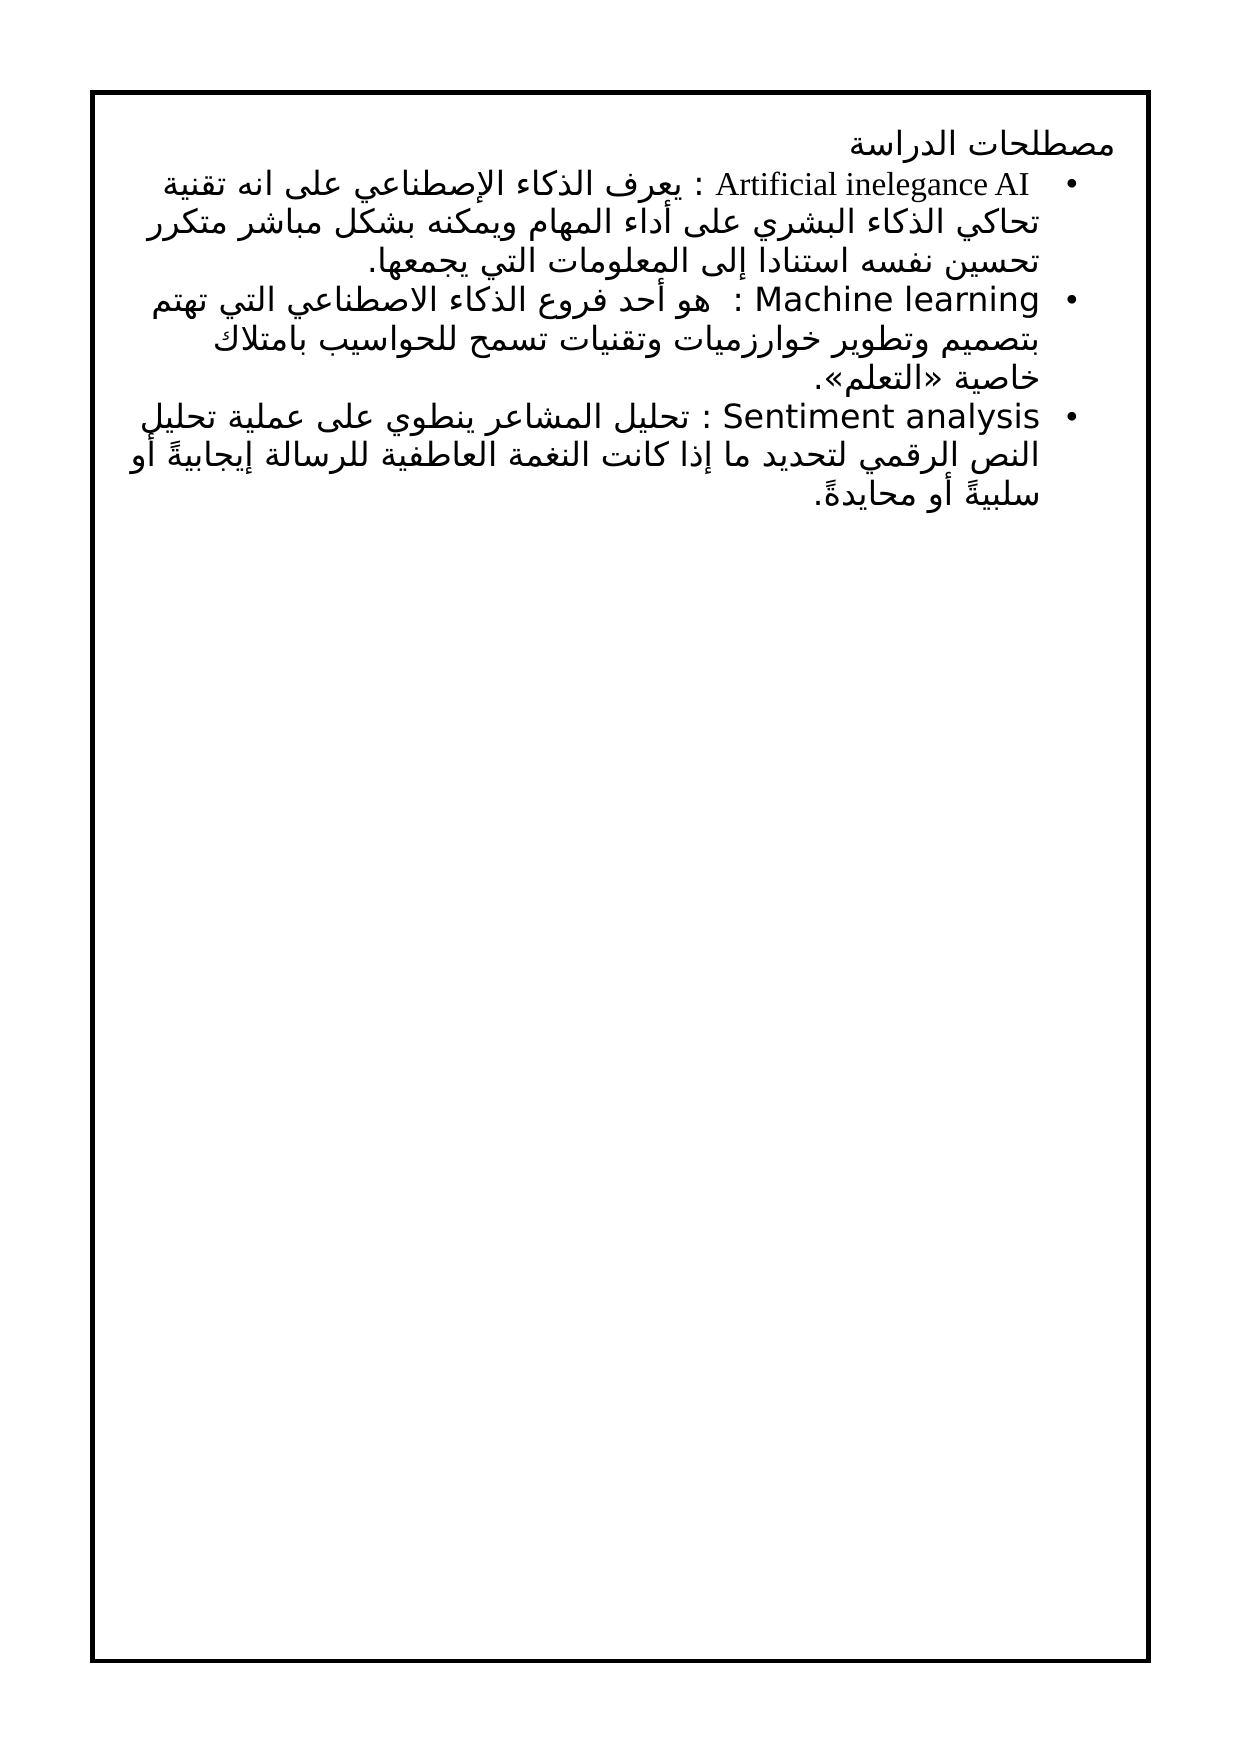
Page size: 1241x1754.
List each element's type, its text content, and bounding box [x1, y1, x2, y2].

list Machine learning : هو أحد فروع الذكاء الاصطناعي التي تهتم بتصميم وتطوير خوارزميات وتقنيات تسمح للحواسيب بامتلاك خاصية «التعلم». [125, 281, 1078, 397]
list Sentiment analysis : تحليل المشاعر ينطوي على عملية تحليل النص الرقمي لتحديد ما إذا كانت النغمة العاطفية للرسالة إيجابيةً أو سلبيةً أو محايدةً. [125, 397, 1078, 514]
text مصطلحات الدراسة [125, 125, 1116, 164]
list Artificial inelegance AI : يعرف الذكاء الإصطناعي على انه تقنية تحاكي الذكاء البشري على أداء المهام ويمكنه بشكل مباشر متكرر تحسين نفسه استنادا إلى المعلومات التي يجمعها. [125, 164, 1078, 281]
